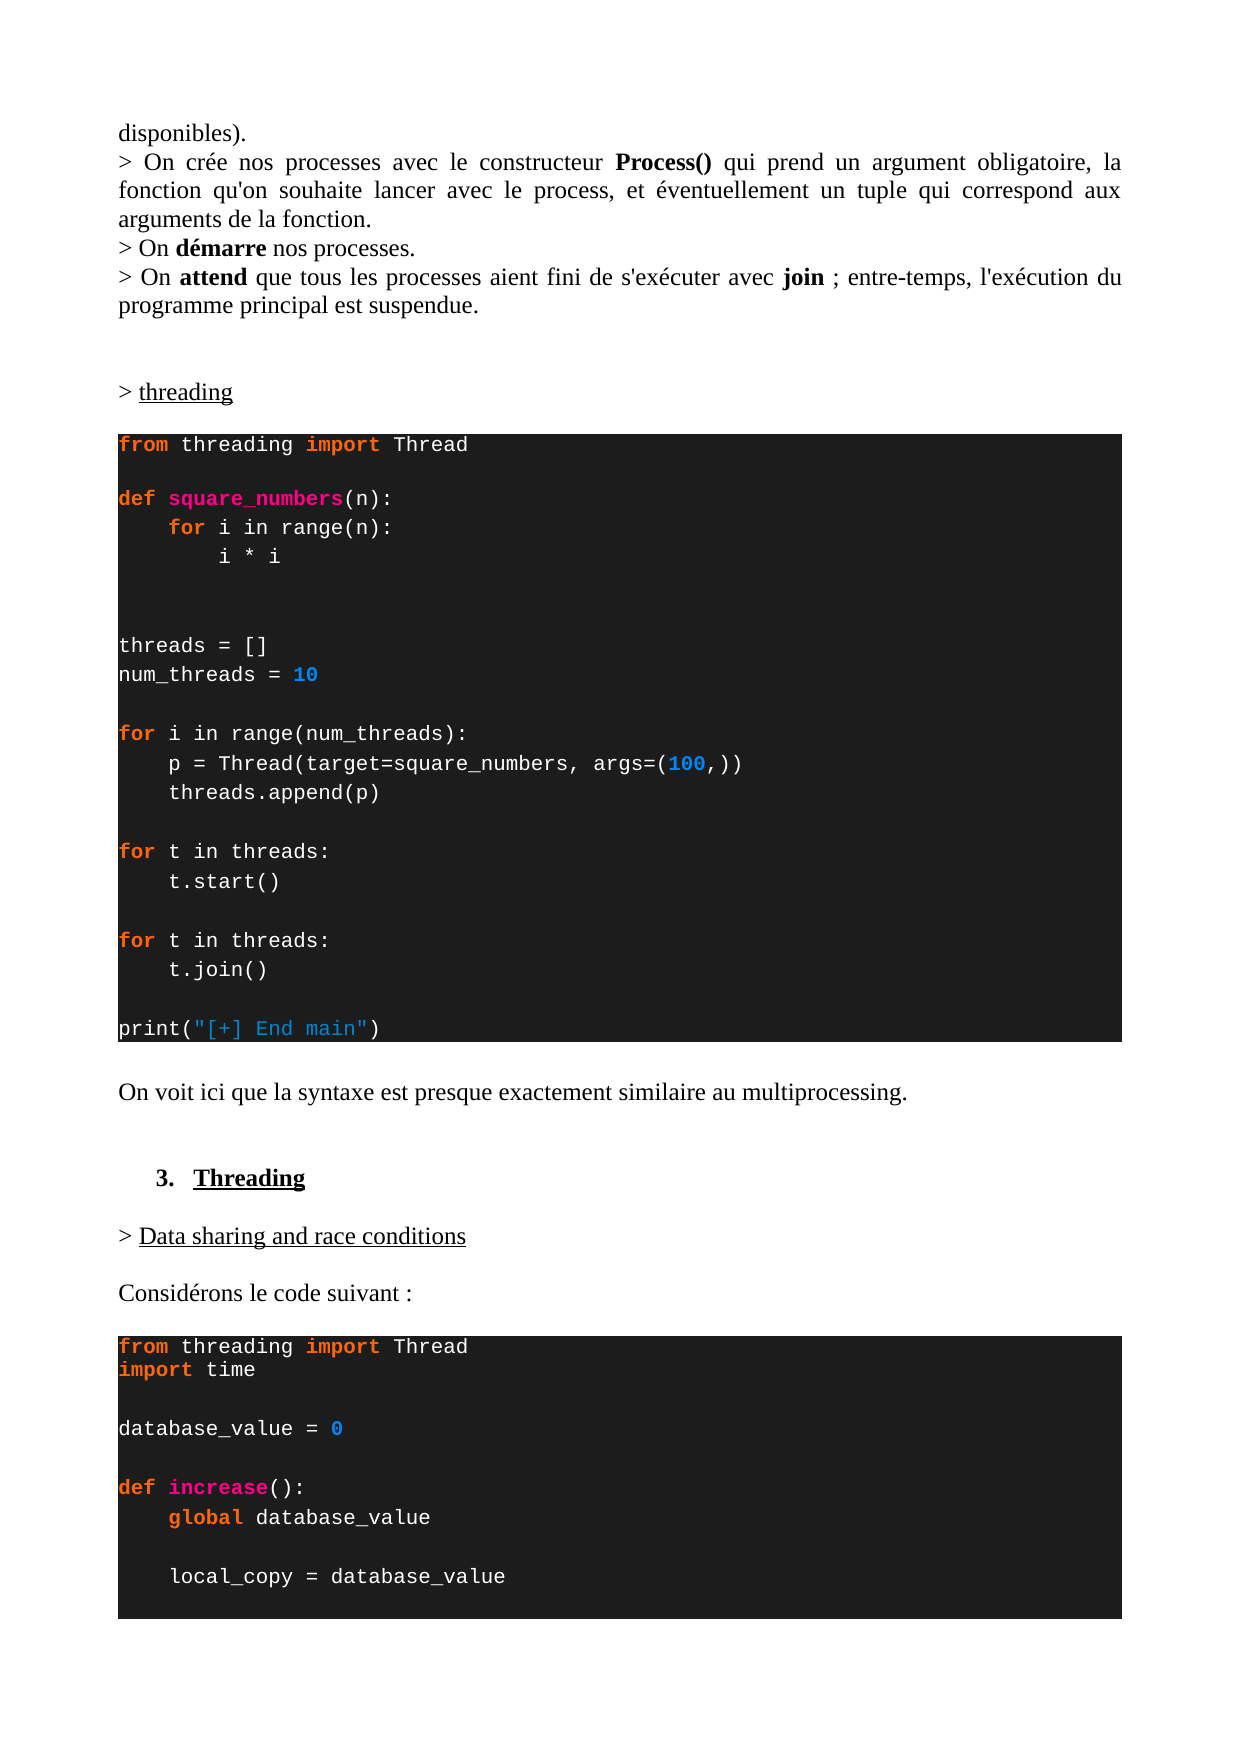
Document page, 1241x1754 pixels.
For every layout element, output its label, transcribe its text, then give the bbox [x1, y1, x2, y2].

text > threading [118, 377, 1122, 406]
text print("[+] End main") [118, 1018, 1122, 1042]
text Considérons le code suivant : [118, 1278, 1122, 1307]
list Threading [156, 1163, 1122, 1192]
text t.start() [118, 871, 1122, 894]
text for i in range(num_threads): [118, 723, 1122, 747]
text > On démarre nos processes. [118, 233, 1122, 262]
text > On attend que tous les processes aient fini de s'exécuter avec join ; entre-temps, l'exécution du programme principal est suspendue. [118, 262, 1122, 319]
text database_value = 0 [118, 1418, 1122, 1442]
text > Data sharing and race conditions [118, 1221, 1122, 1249]
text import time [118, 1359, 1122, 1383]
text def square_numbers(n): [118, 487, 1122, 511]
text from threading import Thread [118, 1336, 1122, 1359]
text t.join() [118, 959, 1122, 983]
text for i in range(n): [118, 517, 1122, 541]
text On voit ici que la syntaxe est presque exactement similaire au multiprocessing. [118, 1077, 1122, 1106]
text threads = [] [118, 635, 1122, 658]
text global database_value [118, 1507, 1122, 1531]
text threads.append(p) [118, 782, 1122, 806]
text local_copy = database_value [118, 1566, 1122, 1589]
text i * i [118, 546, 1122, 570]
text disponibles). [118, 118, 1122, 147]
text p = Thread(target=square_numbers, args=(100,)) [118, 753, 1122, 776]
text for t in threads: [118, 930, 1122, 953]
text from threading import Thread [118, 434, 1122, 458]
text num_threads = 10 [118, 664, 1122, 688]
text > On crée nos processes avec le constructeur Process() qui prend un argument obligatoire, la fonction qu'on souhaite lancer avec le process, et éventuellement un tuple qui correspond aux arguments de la fonction. [118, 147, 1122, 233]
text def increase(): [118, 1477, 1122, 1501]
text for t in threads: [118, 841, 1122, 865]
